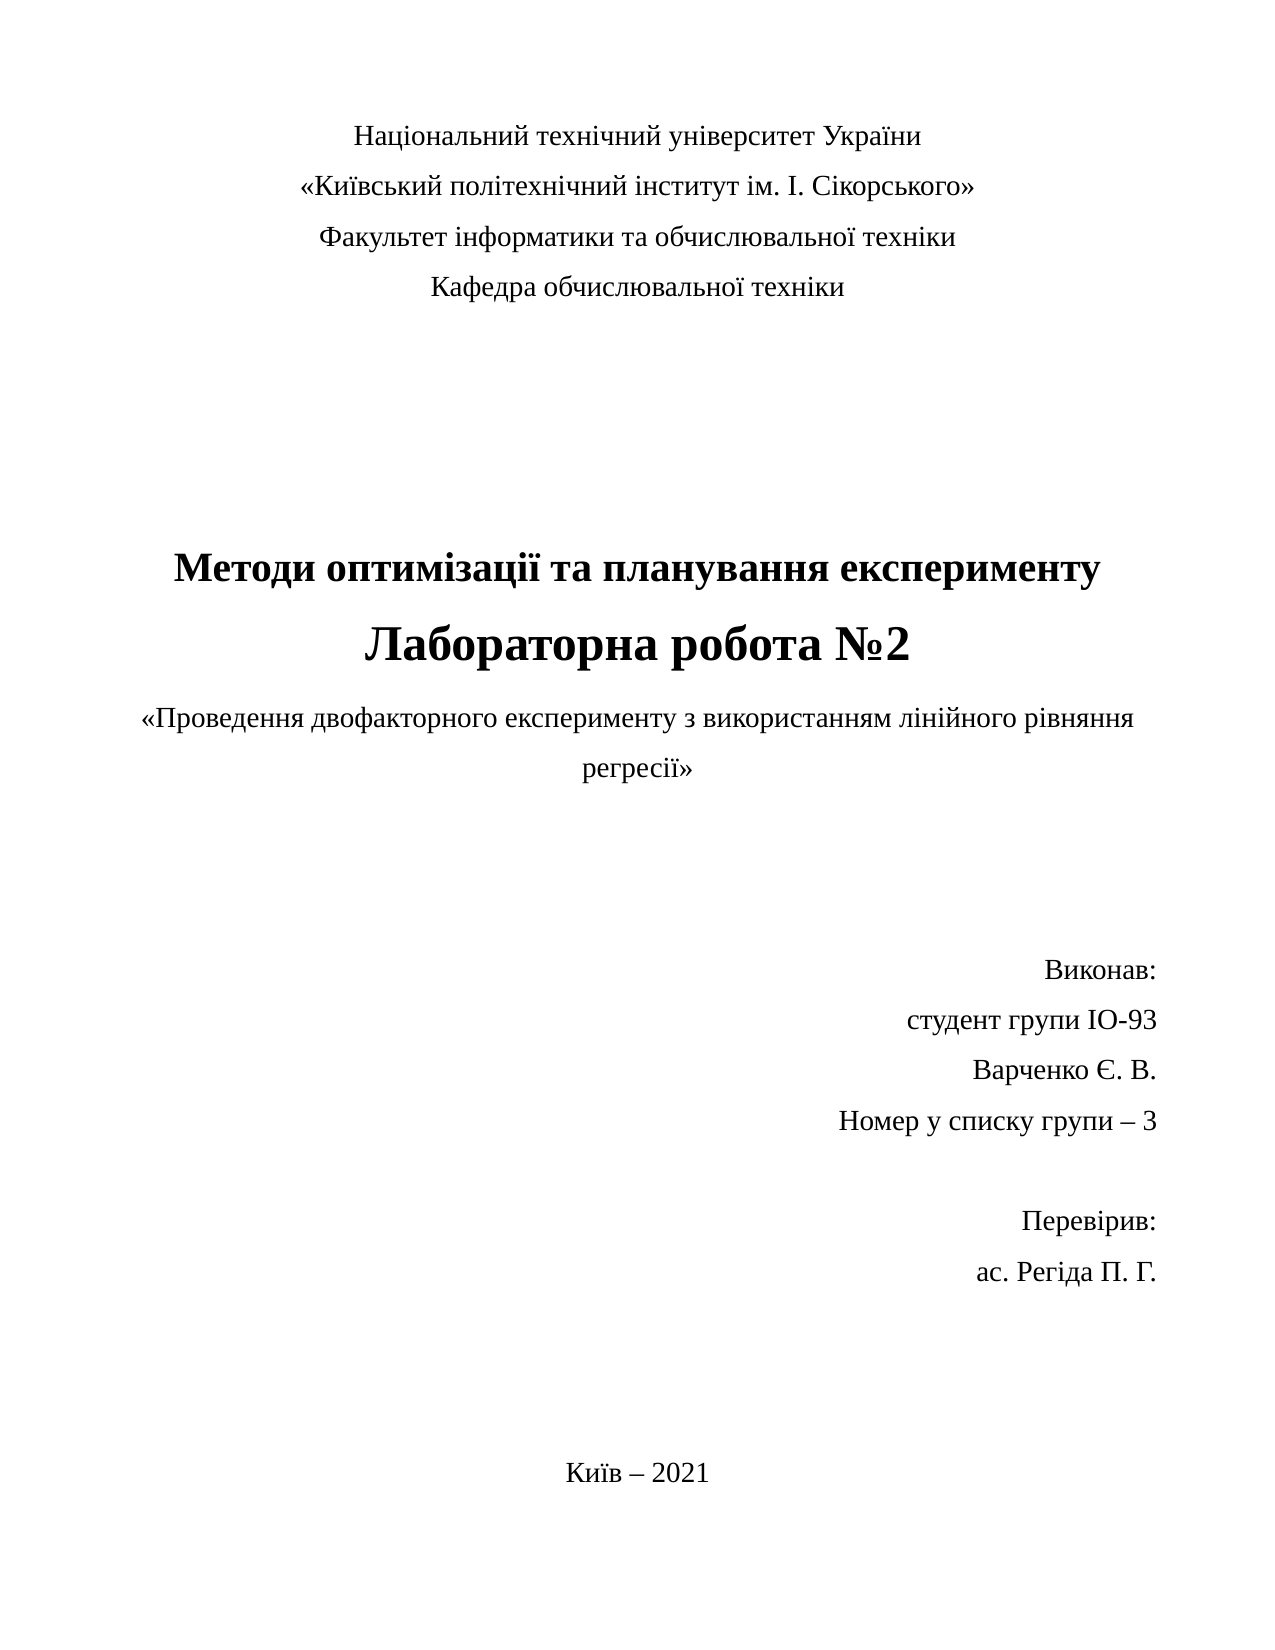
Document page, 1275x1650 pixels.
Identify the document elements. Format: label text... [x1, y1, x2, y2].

text ас. Регіда П. Г. [118, 1254, 1157, 1287]
text Кафедра обчислювальної техніки [118, 269, 1157, 303]
text Перевірив: [118, 1203, 1157, 1237]
text Національний технічний університет України [118, 118, 1157, 152]
text «Київський політехнічний інститут ім. І. Сікорського» [118, 168, 1157, 202]
text Варченко Є. В. [118, 1052, 1157, 1086]
text студент групи ІО-93 [118, 1002, 1157, 1036]
text Номер у списку групи – 3 [118, 1103, 1157, 1136]
text Факультет інформатики та обчислювальної техніки [118, 219, 1157, 252]
text Лабораторна робота №2 [118, 614, 1157, 672]
text «Проведення двофакторного експерименту з використанням лінійного рівняння регресії» [118, 700, 1157, 784]
text Київ – 2021 [118, 1455, 1157, 1488]
text Виконав: [118, 952, 1157, 985]
text Методи оптимізації та планування експерименту [118, 542, 1157, 590]
